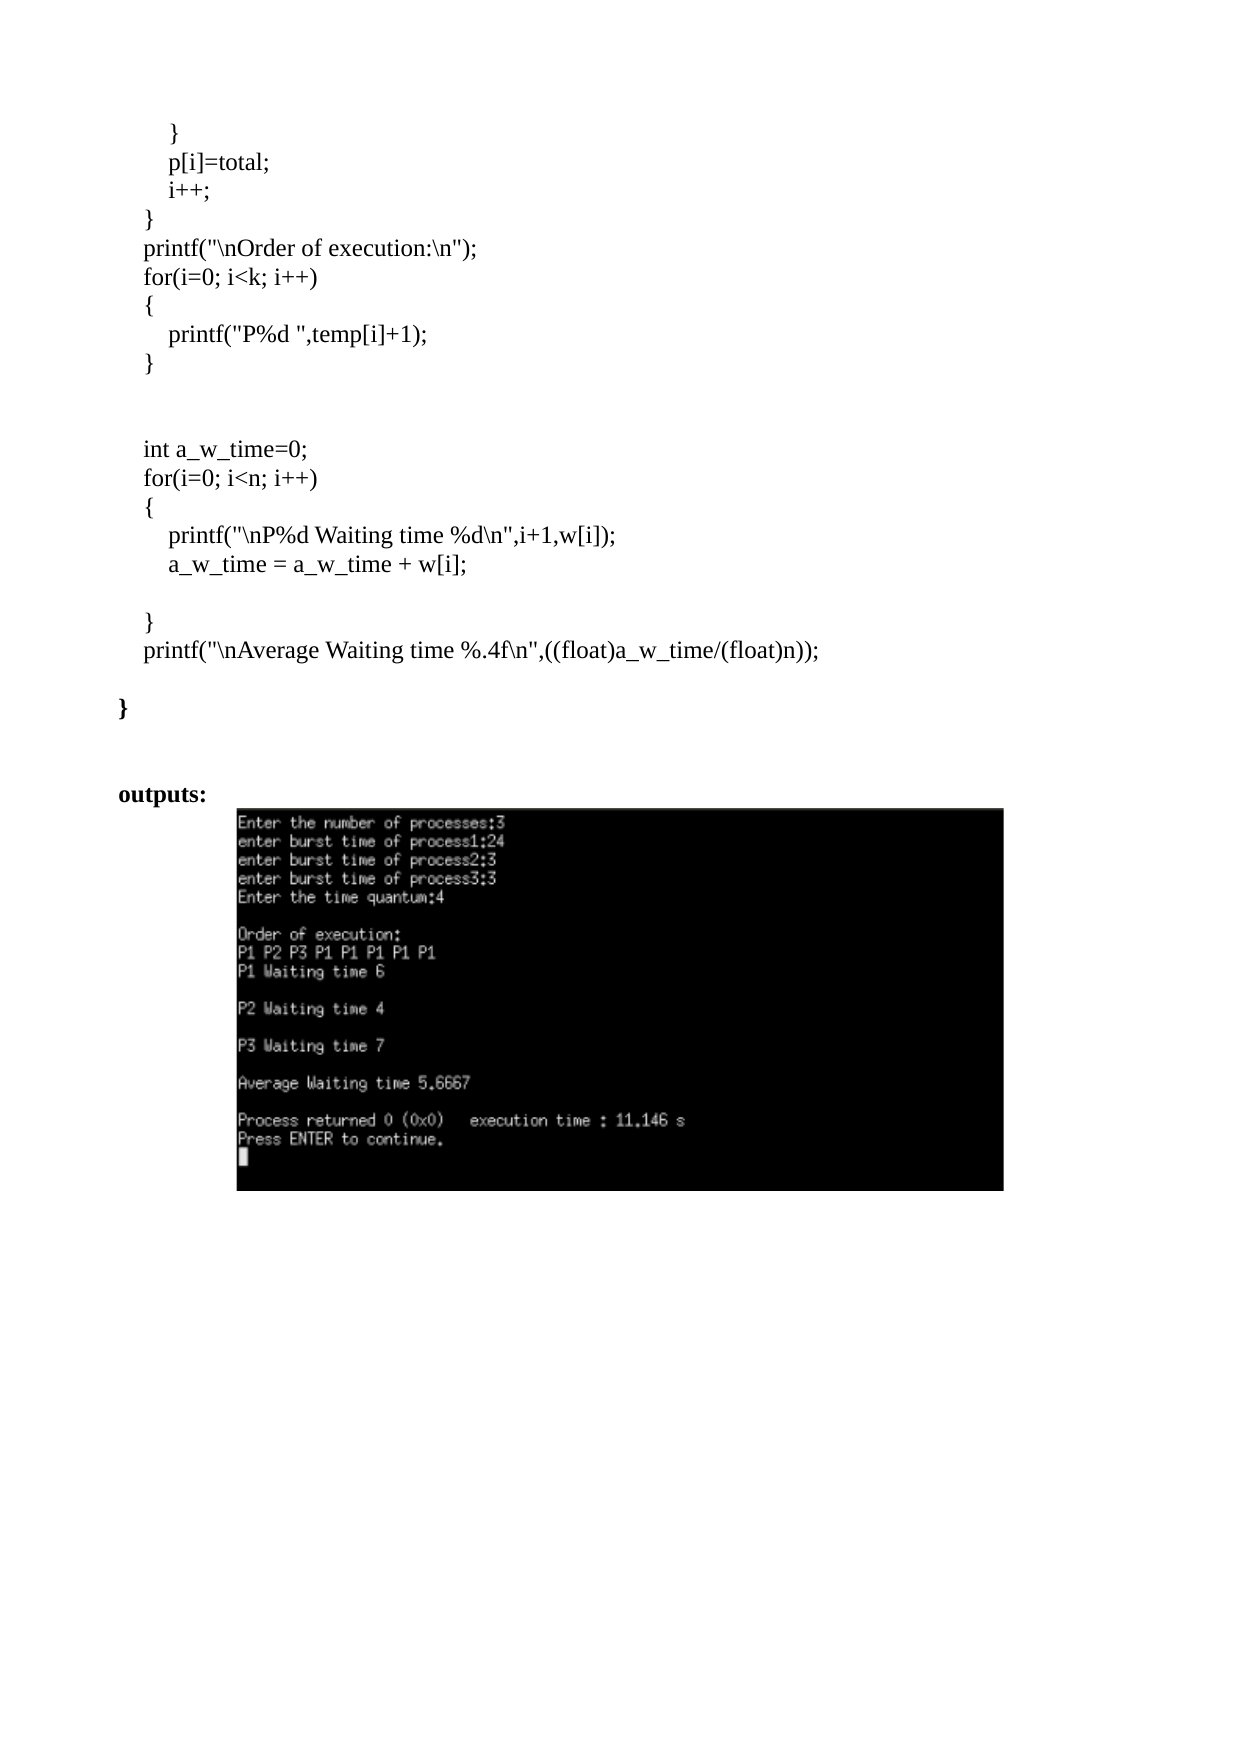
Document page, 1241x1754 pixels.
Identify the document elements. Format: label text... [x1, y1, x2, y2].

list } [118, 348, 1122, 377]
list printf("\nP%d Waiting time %d\n",i+1,w[i]); [118, 521, 1122, 549]
list } [118, 118, 1122, 147]
list int a_w_time=0; [118, 434, 1122, 463]
list for(i=0; i<n; i++) [118, 463, 1122, 492]
list { [118, 291, 1122, 319]
list } [118, 204, 1122, 233]
list printf("\nAverage Waiting time %.4f\n",((float)a_w_time/(float)n)); [118, 636, 1122, 664]
list } [118, 607, 1122, 636]
list outputs: [118, 779, 1122, 808]
list a_w_time = a_w_time + w[i]; [118, 549, 1122, 578]
list p[i]=total; [118, 147, 1122, 176]
list printf("\nOrder of execution:\n"); [118, 233, 1122, 262]
list for(i=0; i<k; i++) [118, 262, 1122, 291]
list { [118, 492, 1122, 521]
picture [236, 808, 1004, 1191]
list } [118, 693, 1122, 722]
list i++; [118, 176, 1122, 204]
list printf("P%d ",temp[i]+1); [118, 319, 1122, 348]
